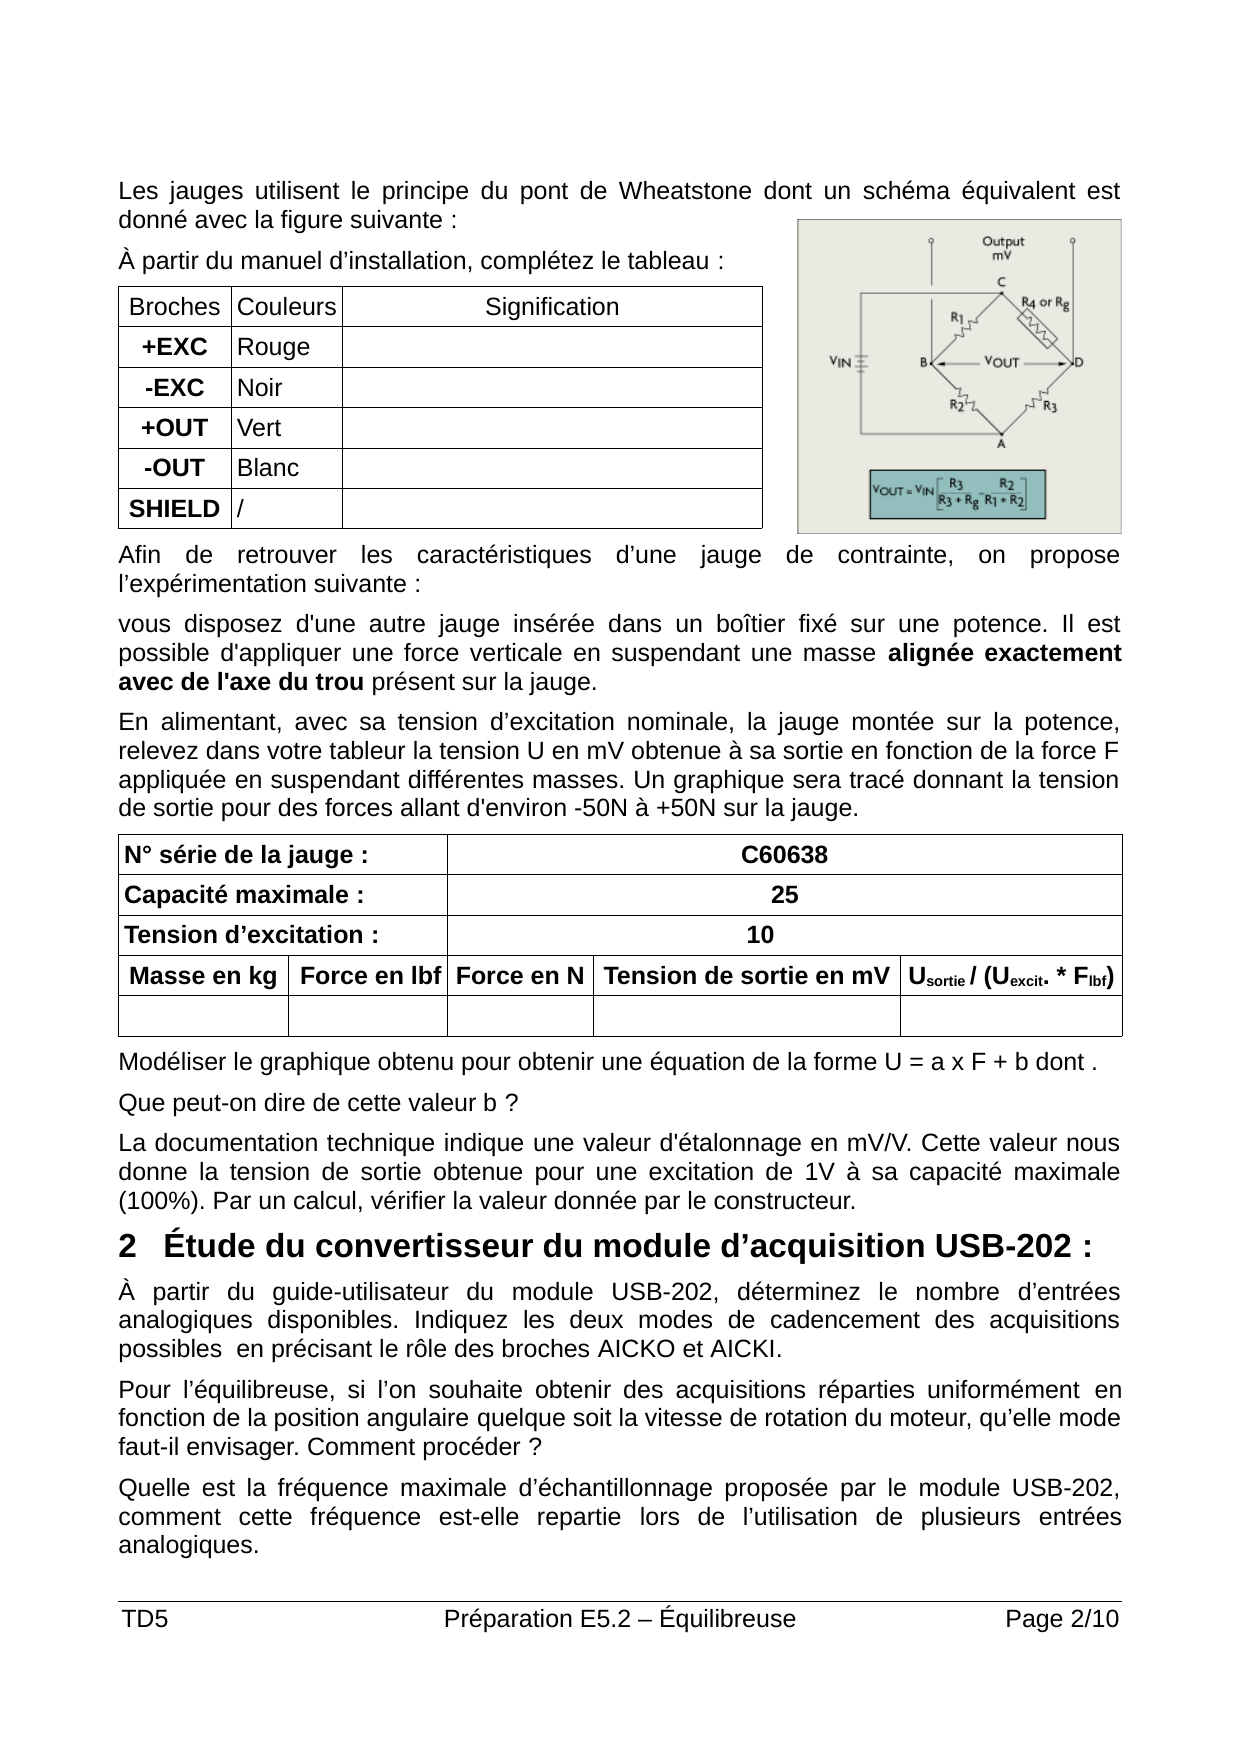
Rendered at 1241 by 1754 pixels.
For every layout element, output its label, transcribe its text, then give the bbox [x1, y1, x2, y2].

table_cell 10 [448, 916, 1122, 955]
table_cell -OUT [119, 449, 231, 488]
table_cell / [232, 489, 342, 528]
text Quelle est la fréquence maximale d’échantillonnage proposée par le module USB-202, comment cette fréquence est-elle repartie lors de l’utilisation de plusieurs entrées analogiques. [118, 1473, 1122, 1559]
table_cell -EXC [119, 368, 231, 407]
table_cell [448, 996, 593, 1036]
text À partir du manuel d’installation, complétez le tableau : [118, 246, 797, 274]
table_cell +OUT [119, 408, 231, 447]
table_cell [343, 408, 762, 447]
subtitle Étude du convertisseur du module d’acquisition USB-202 : [118, 1226, 1122, 1265]
table_cell [343, 449, 762, 488]
table_cell Blanc [232, 449, 342, 488]
table_header N° série de la jauge : [119, 835, 447, 874]
table_cell Tension d’excitation : [119, 916, 447, 955]
text La documentation technique indique une valeur d'étalonnage en mV/V. Cette valeur nous donne la tension de sortie obtenue pour une excitation de 1V à sa capacité maximale (100%). Par un calcul, vérifier la valeur donnée par le constructeur. [118, 1128, 1122, 1215]
picture [797, 219, 1122, 534]
table_cell Rouge [232, 327, 342, 367]
table_header Couleurs [232, 287, 342, 326]
table_cell Tension de sortie en mV [594, 956, 900, 995]
table_cell Force en lbf [289, 956, 447, 995]
table_header C60638 [448, 835, 1122, 874]
text Que peut-on dire de cette valeur b ? [118, 1088, 1122, 1117]
table_cell SHIELD [119, 489, 231, 528]
table_header Broches [119, 287, 231, 326]
table_cell Masse en kg [119, 956, 288, 995]
table_cell Noir [232, 368, 342, 407]
text Pour l’équilibreuse, si l’on souhaite obtenir des acquisitions réparties uniformément en fonction de la position angulaire quelque soit la vitesse de rotation du moteur, qu’elle mode faut-il envisager. Comment procéder ? [118, 1375, 1122, 1461]
text Les jauges utilisent le principe du pont de Wheatstone dont un schéma équivalent est donné avec la figure suivante : [118, 176, 1122, 234]
table_cell Capacité maximale : [119, 875, 447, 914]
table_cell Usortie / (Uexcit. * Flbf) [901, 956, 1122, 995]
table_cell Force en N [448, 956, 593, 995]
table_cell [343, 327, 762, 367]
text vous disposez d'une autre jauge insérée dans un boîtier fixé sur une potence. Il est possible d'appliquer une force verticale en suspendant une masse alignée exactement avec de l'axe du trou présent sur la jauge. [118, 609, 1122, 695]
table_cell [119, 996, 288, 1036]
table_cell [594, 996, 900, 1036]
text En alimentant, avec sa tension d’excitation nominale, la jauge montée sur la potence, relevez dans votre tableur la tension U en mV obtenue à sa sortie en fonction de la force F appliquée en suspendant différentes masses. Un graphique sera tracé donnant la tension de sortie pour des forces allant d'environ -50N à +50N sur la jauge. [118, 707, 1122, 822]
table_cell [289, 996, 447, 1036]
table_cell [901, 996, 1122, 1036]
text À partir du guide-utilisateur du module USB-202, déterminez le nombre d’entrées analogiques disponibles. Indiquez les deux modes de cadencement des acquisitions possibles en précisant le rôle des broches AICKO et AICKI. [118, 1277, 1122, 1363]
table_header Signification [343, 287, 762, 326]
table_cell 25 [448, 875, 1122, 914]
text Modéliser le graphique obtenu pour obtenir une équation de la forme U = a x F + b dont . [118, 1047, 1122, 1076]
text Afin de retrouver les caractéristiques d’une jauge de contrainte, on propose l’expérimentation suivante : [118, 540, 1122, 597]
table_cell [343, 489, 762, 528]
table_cell Vert [232, 408, 342, 447]
table_cell +EXC [119, 327, 231, 367]
table_cell [343, 368, 762, 407]
